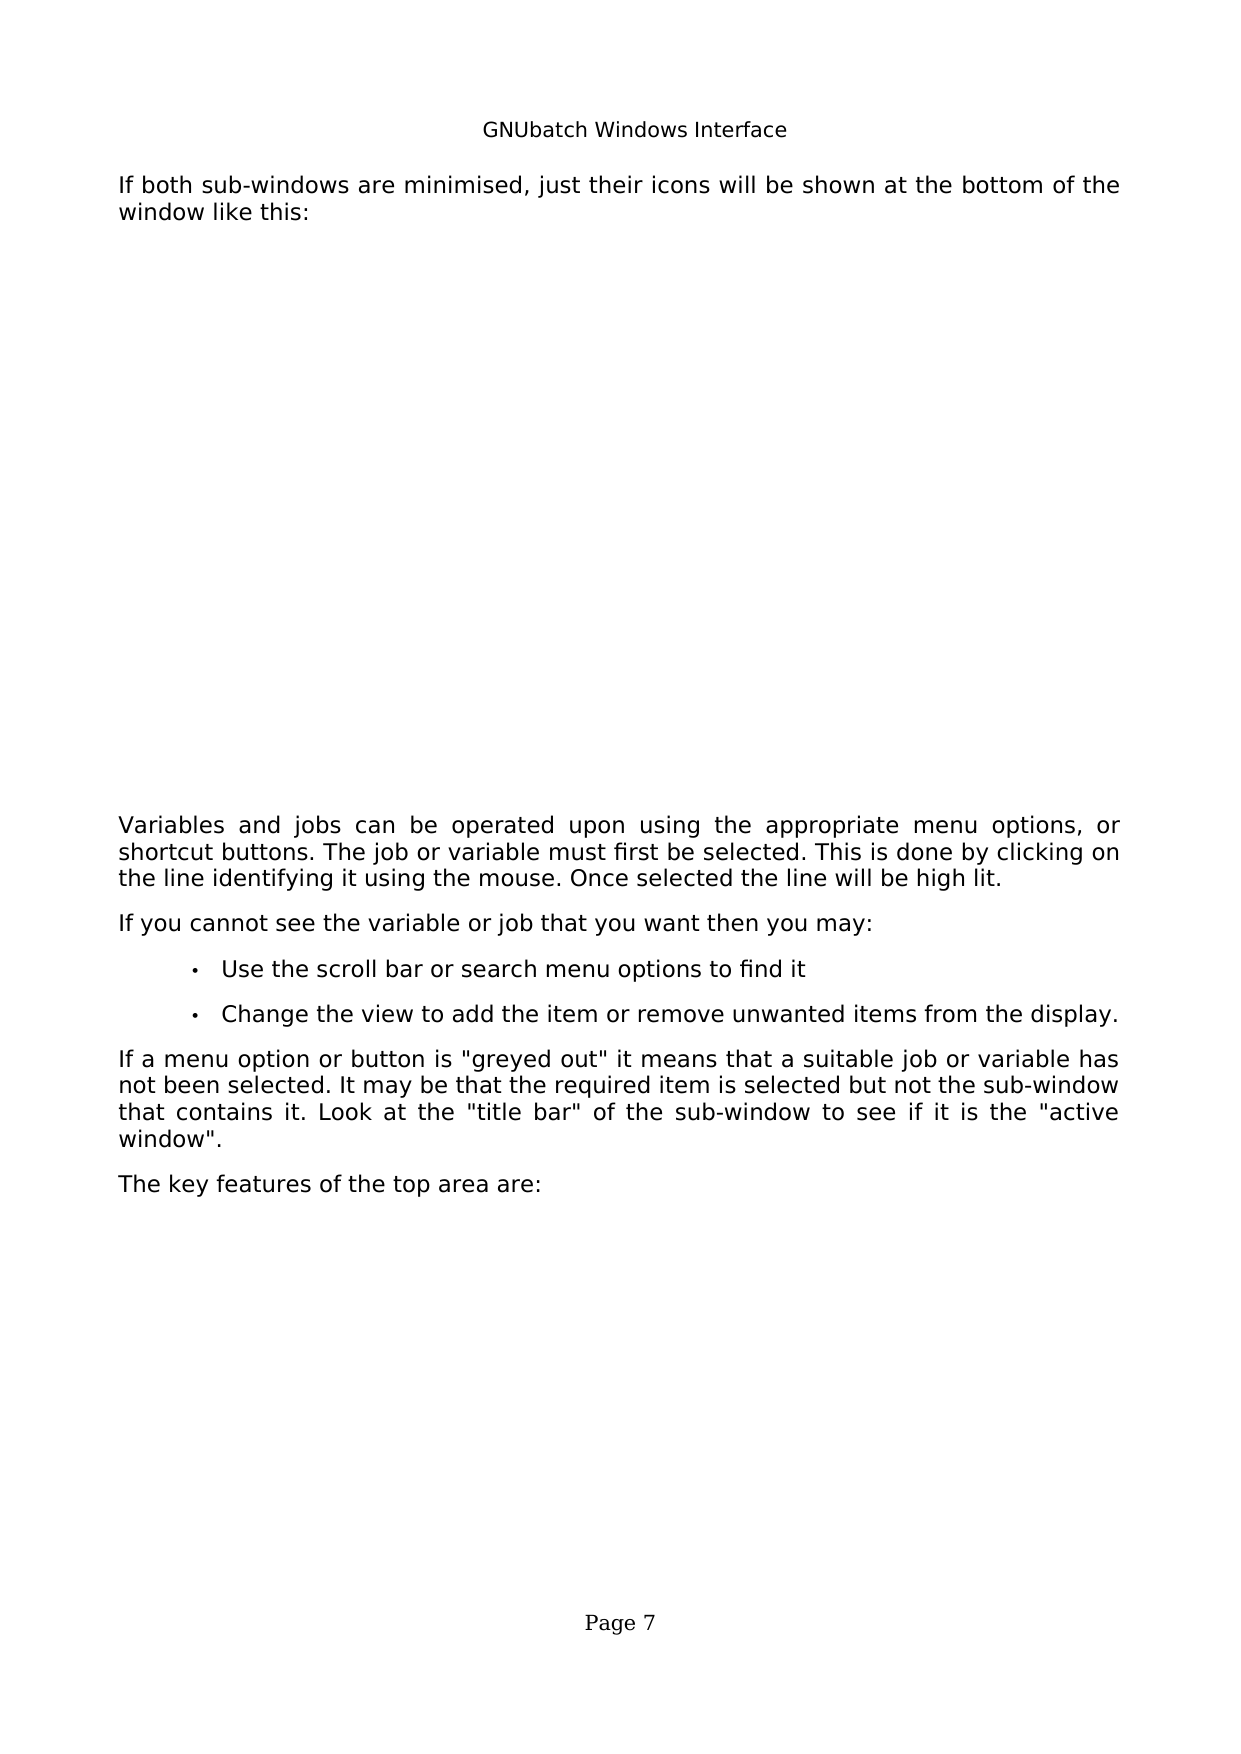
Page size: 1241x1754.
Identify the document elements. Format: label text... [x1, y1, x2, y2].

text If both sub-windows are minimised, just their icons will be shown at the bottom of the window like this: [118, 172, 1122, 225]
text If you cannot see the variable or job that you want then you may: [118, 911, 1122, 937]
list Use the scroll bar or search menu options to find it [192, 956, 1122, 982]
text If a menu option or button is "greyed out" it means that a suitable job or variable has not been selected. It may be that the required item is selected but not the sub-window that contains it. Look at the "title bar" of the sub-window to see if it is the "active window". [118, 1046, 1122, 1153]
list Change the view to add the item or remove unwanted items from the display. [192, 1001, 1122, 1028]
text Variables and jobs can be operated upon using the appropriate menu options, or shortcut buttons. The job or variable must first be selected. This is done by clicking on the line identifying it using the mouse. Once selected the line will be high lit. [118, 812, 1122, 892]
text The key features of the top area are: [118, 1171, 1122, 1198]
